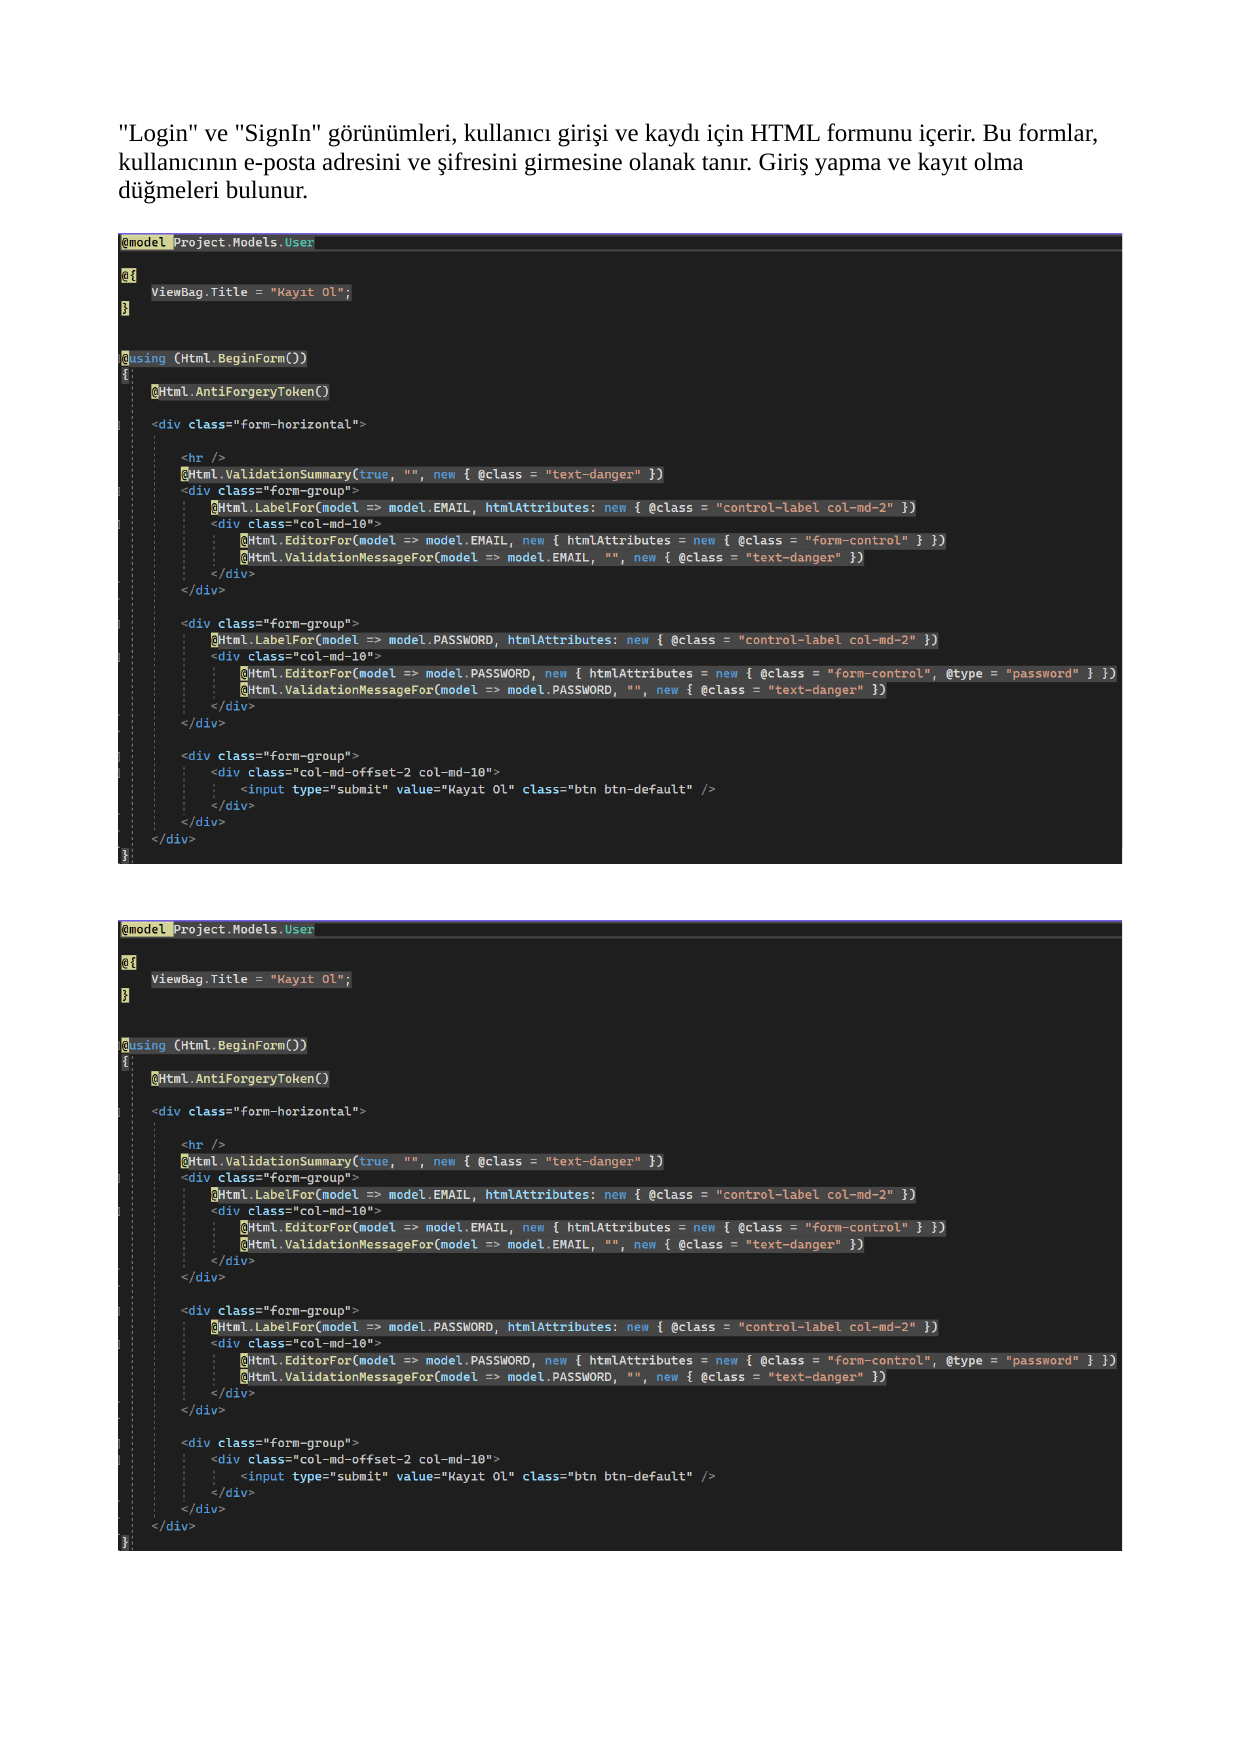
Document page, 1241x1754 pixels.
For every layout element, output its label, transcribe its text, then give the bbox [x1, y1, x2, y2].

picture [118, 920, 1123, 1551]
text "Login" ve "SignIn" görünümleri, kullanıcı girişi ve kaydı için HTML formunu içerir. Bu formlar, kullanıcının e-posta adresini ve şifresini girmesine olanak tanır. Giriş yapma ve kayıt olma düğmeleri bulunur. [118, 118, 1122, 204]
picture [118, 233, 1123, 864]
